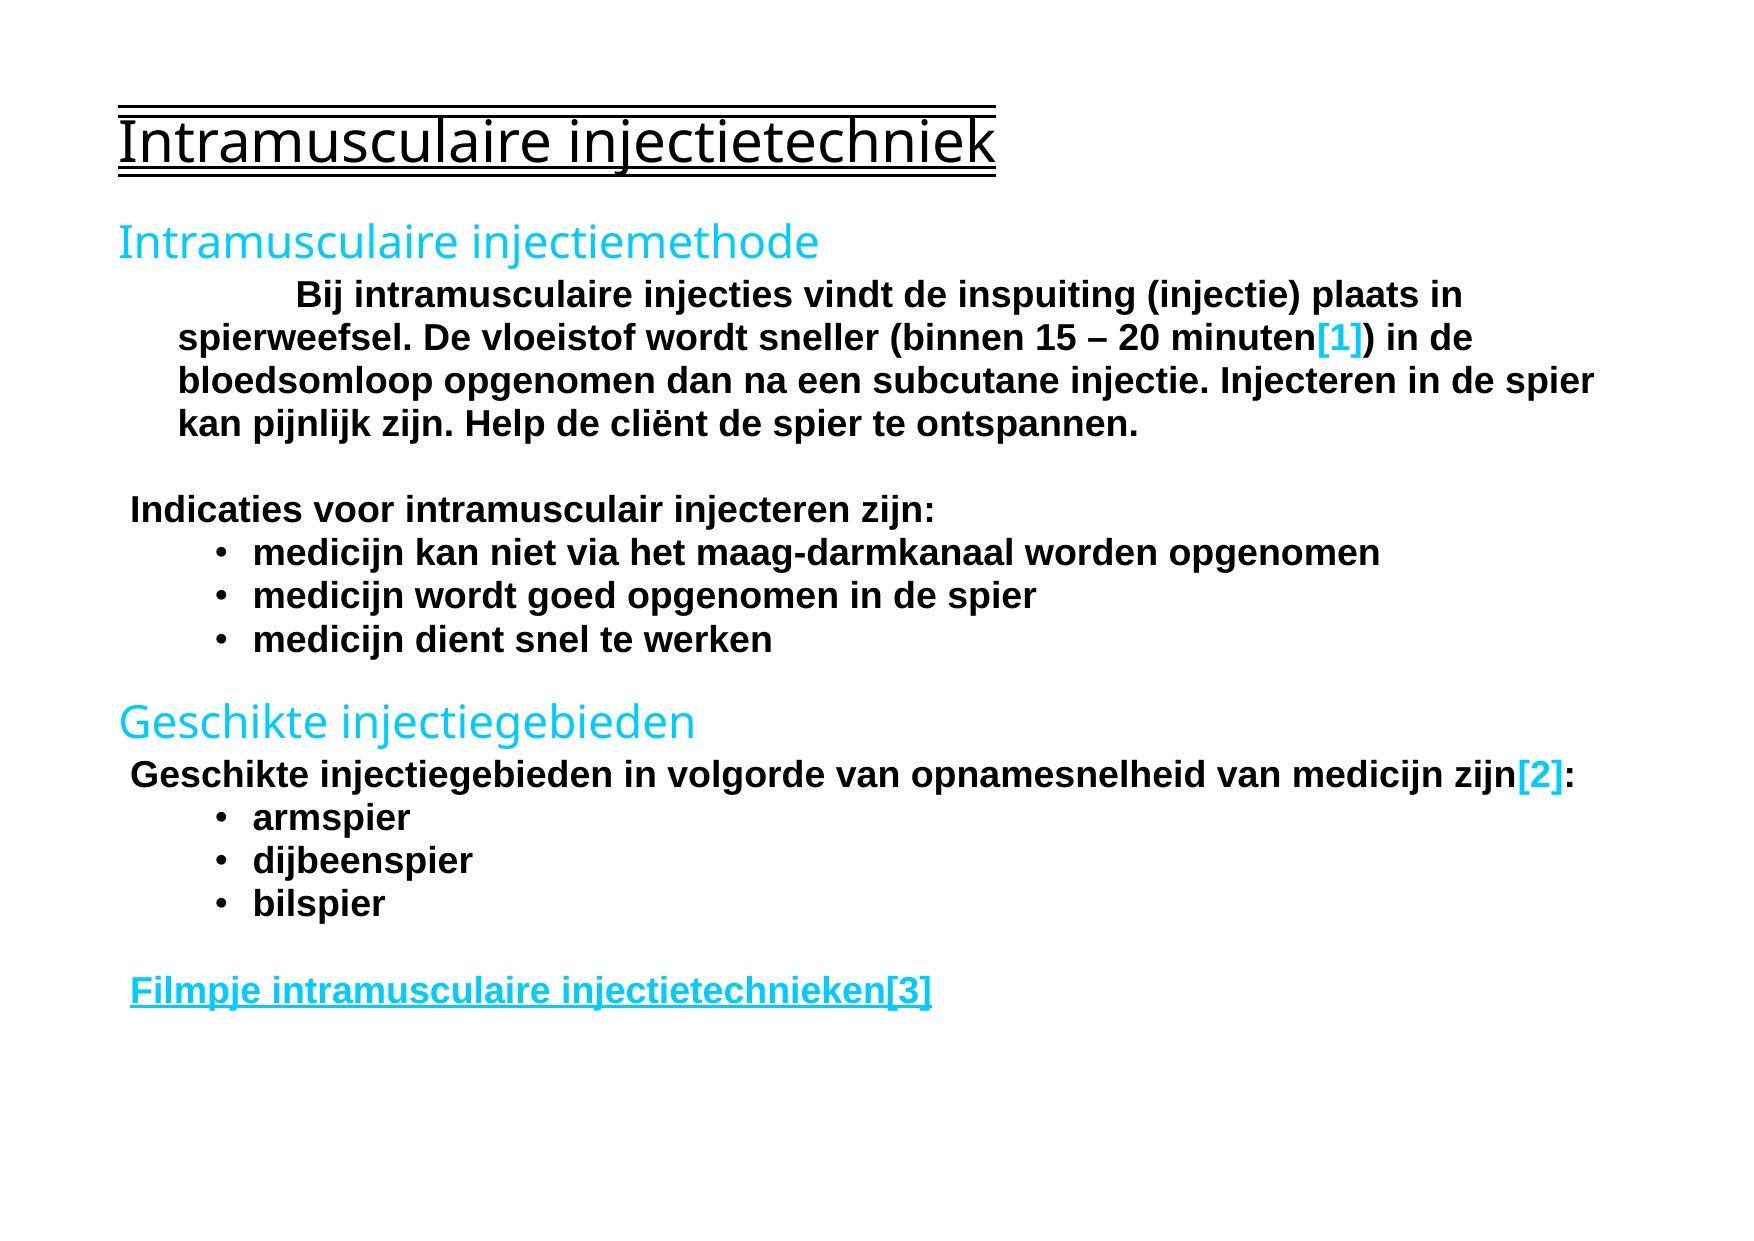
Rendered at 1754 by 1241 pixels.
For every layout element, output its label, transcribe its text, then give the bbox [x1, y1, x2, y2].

subtitle medicijn kan niet via het maag-darmkanaal worden opgenomen [215, 531, 1636, 574]
subtitle Indicaties voor intramusculair injecteren zijn: [130, 487, 1636, 531]
subtitle Intramusculaire injectiemethode [118, 209, 1636, 272]
subtitle Geschikte injectiegebieden [118, 690, 1636, 752]
subtitle bilspier [215, 882, 1636, 925]
subtitle Filmpje intramusculaire injectietechnieken[3] [130, 968, 1636, 1011]
title Intramusculaire injectietechniek [118, 100, 1636, 180]
subtitle dijbeenspier [215, 838, 1636, 882]
subtitle medicijn dient snel te werken [215, 617, 1636, 660]
subtitle Bij intramusculaire injecties vindt de inspuiting (injectie) plaats in spierweefsel. De vloeistof wordt sneller (binnen 15 – 20 minuten[1]) in de bloedsomloop opgenomen dan na een subcutane injectie. Injecteren in de spier kan pijnlijk zijn. Help de cliënt de spier te ontspannen. [177, 272, 1636, 444]
subtitle Geschikte injectiegebieden in volgorde van opnamesnelheid van medicijn zijn[2]: [130, 752, 1636, 795]
subtitle armspier [215, 795, 1636, 838]
subtitle medicijn wordt goed opgenomen in de spier [215, 574, 1636, 617]
